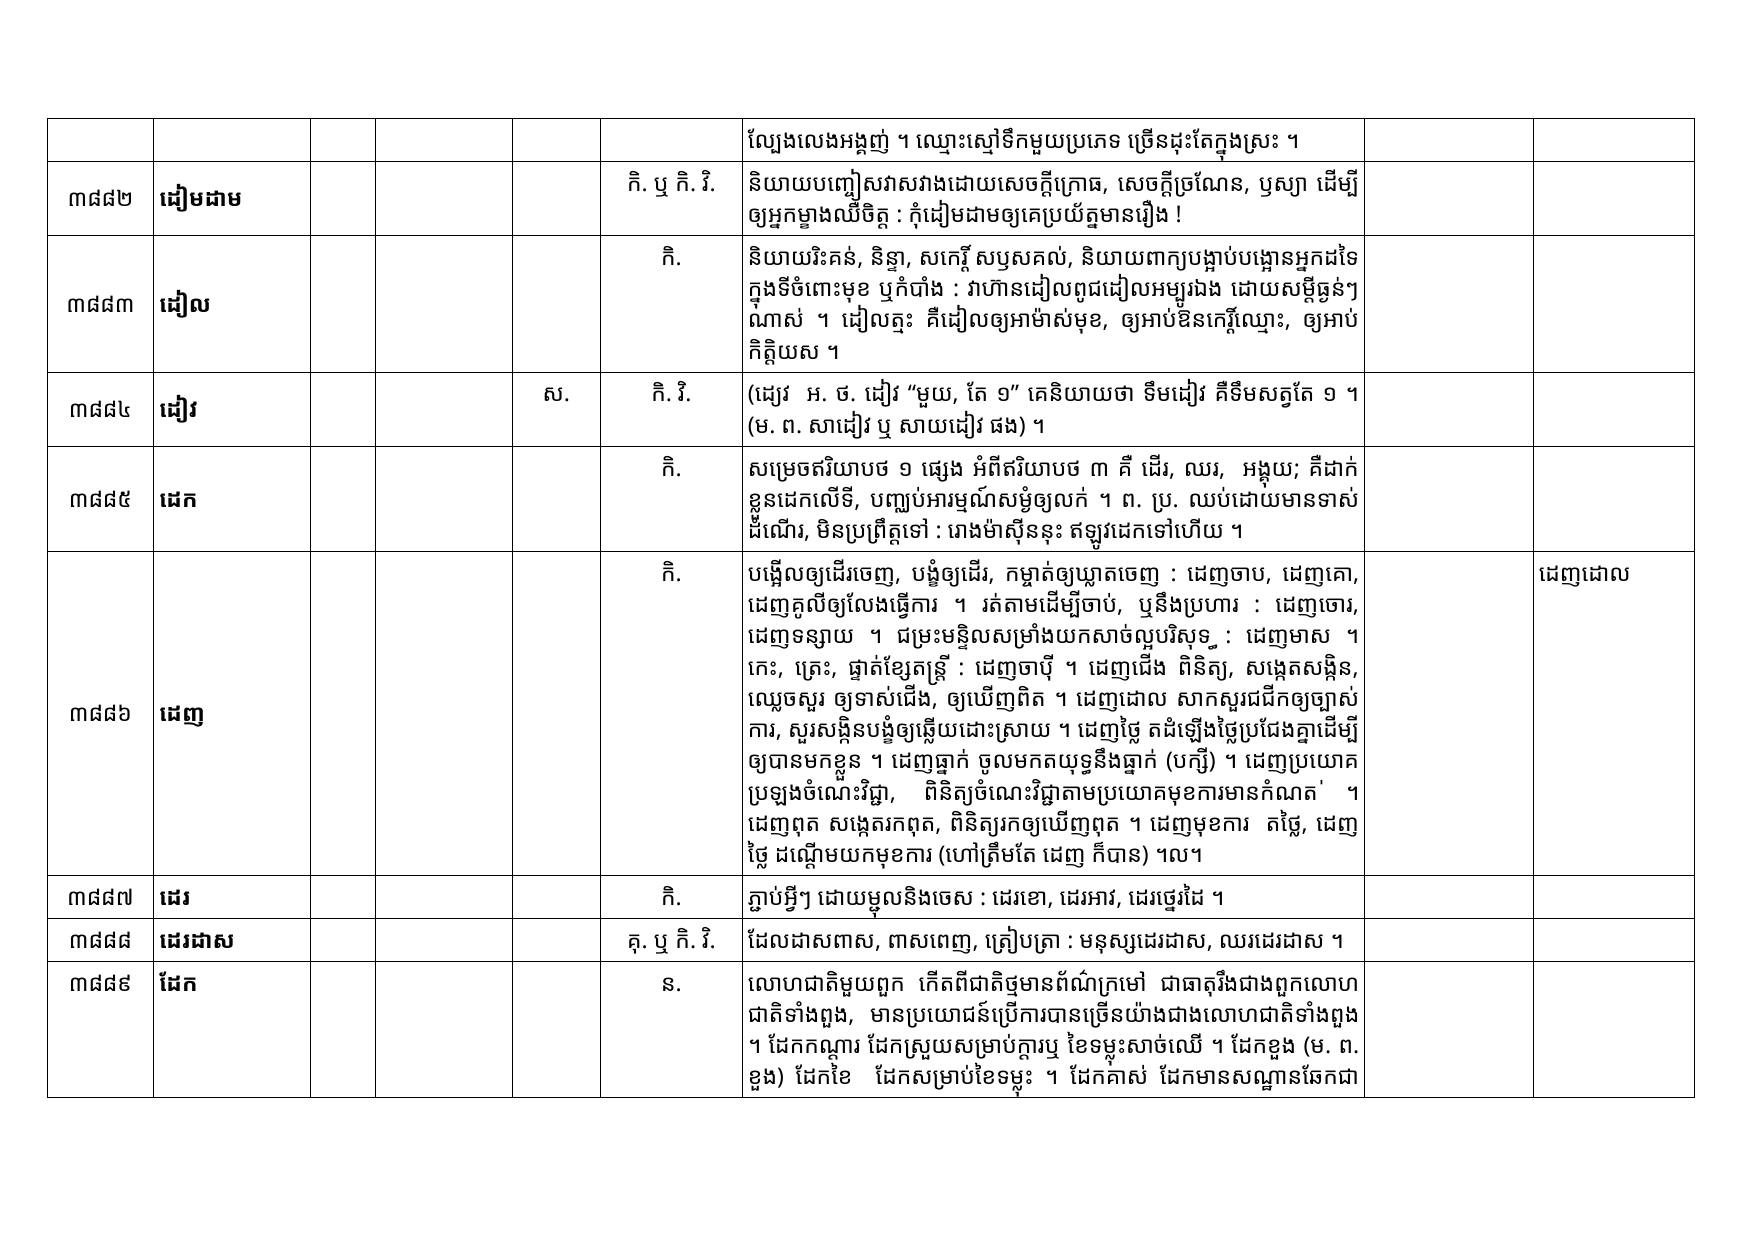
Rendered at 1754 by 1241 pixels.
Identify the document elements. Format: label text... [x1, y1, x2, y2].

table_cell [513, 162, 600, 235]
table_cell [1365, 876, 1533, 918]
table_cell [311, 919, 375, 961]
table_cell ដេរ [154, 876, 310, 918]
table_cell ល្បែង​លេង​អង្គញ់ ។ ឈ្មោះ​ស្មៅ​ទឹក​មួយ​ប្រភេទ ច្រើន​ដុះ​តែ​ក្នុង​ស្រះ ។ [743, 119, 1364, 161]
table_cell [311, 236, 375, 372]
table_cell ដៀល [154, 236, 310, 372]
table_cell [376, 119, 512, 161]
table_cell លោហ​ជាតិ​មួយ​ពួក កើត​ពី​ជាតិ​ថ្ម​មាន​ព័ណ៌​ក្រមៅ ជា​ធាតុ​រឹង​ជាង​ពួក​លោហ​ជាតិ​ទាំងពួង, មាន​ប្រយោជន៍​ប្រើ​ការ​បាន​ច្រើន​យ៉ាង​ជាង​លោហ​ជាតិ​ទាំងពួង ។ ដែក​កណ្ដារ ដែក​ស្រួយ​សម្រាប់​ក្ដារ​ឬ ខៃ​ទម្លុះ​សាច់​ឈើ ។ ដែក​ខួង (ម. ព. ខួង) ដែក​ខៃ ដែក​សម្រាប់​ខៃ​ទម្លុះ ។ ដែក​គាស់ ដែក​មាន​សណ្ឋាន​ឆែក​ជា​ចម្ពាម​ខាង​ចុង សម្រាប់​គាស់​ដក​ដែក​គោល ។ ដែក​គោល ដែក​មាន​សណ្ឋាន​មូល​តូច​ទ្រវែង​មាន​ក្បាល ខាង​ចុង​ស្រួច​សម្រាប់​បោះ​ភ្ជាប់​អ្វី​ៗ ។ ដែក​ចារ ដែក​មូល​ឆ្មារ​ស្រួច​មាន​ដង​សម្រាប់​ចារ​សាស្ត្រា​ស្លឹក​រឹត ។ ដែក​ឆាប ដែក​មាន​បន្លា​ខ្លី​ញឹក​សម្រាប់​ឆាប​ធ្មេញ​រណារ​ជាដើម ។ ដែក​ឈូស ដែក​សម្រាប់​ឈូស​រំលីង​ឈើ ។ ដែក​ដុល ដែក​ដែល​នៅ​ទាំង​ដុំ (ម. ព. ដុល ផង) ។ ដែក​ថែប (ម. ព. ថែប) ។ ដែក​ពុត ដែក​សម្រាប់​ពត់​ធ្មេញ​រណារ ។ ដែក​ភ្លើង ដែក​សម្រាប់​ដំ​យក​ភ្លើង (ដែក​ភ្លើង​១​គ្រឿង មាន​ដែក​ដំ​១ បំពង់​ប៉ុយ​១ ថ្ម ១​ដុំ) ។ (ម.ព.ឈើ​គូស​ផង) ។ ដែក​ស្វាន (ម. ព. ស្វាន ) ។ ដែក​អង្រូស (ម. ព. អង្រូស) ។ល។ [743, 962, 1364, 1097]
table_cell ស. [513, 373, 600, 446]
table_cell [311, 162, 375, 235]
table_cell ន. [601, 962, 742, 1097]
table_cell [1534, 236, 1694, 372]
table_cell កិ. [601, 876, 742, 918]
table_cell [1365, 236, 1533, 372]
table_cell [513, 876, 600, 918]
table_cell [376, 919, 512, 961]
table_cell [311, 876, 375, 918]
table_cell [376, 962, 512, 1097]
table_cell [311, 552, 375, 875]
table_cell [1365, 119, 1533, 161]
table_cell [513, 447, 600, 551]
table_cell [513, 552, 600, 875]
table_cell ៣៨៨៩ [48, 962, 153, 1097]
table_cell [1365, 919, 1533, 961]
table_cell ៣៨៨៦ [48, 552, 153, 875]
table_cell [1534, 447, 1694, 551]
table_cell ដេញ [154, 552, 310, 875]
table_cell [1365, 373, 1533, 446]
table_cell និយាយ​បញ្ចៀស​វាស​វាង​ដោយ​សេចក្ដី​ក្រោធ, សេចក្ដី​ច្រណែន, ឫស្យា ដើម្បី​ឲ្យ​អ្នក​ម្ខាង​ឈឺ​ចិត្ត : កុំ​ដៀមដាម​ឲ្យ​គេ​ប្រយ័ត្ន​មាន​រឿង ! [743, 162, 1364, 235]
table_cell [376, 162, 512, 235]
table_cell ដៀមដាម [154, 162, 310, 235]
table_cell [311, 962, 375, 1097]
table_cell [1365, 962, 1533, 1097]
table_cell [1534, 876, 1694, 918]
table_cell ដែល​ដាស​ពាស, ពាស​ពេញ, ត្រៀបត្រា : មនុស្ស​ដេរដាស, ឈរ​ដេរដាស ។ [743, 919, 1364, 961]
table_cell [376, 552, 512, 875]
table_cell [1534, 162, 1694, 235]
table_cell និយាយ​រិះគន់, និន្ទា, ស​កេរ្តិ៍ ស​ឫស​គល់, និយាយ​ពាក្យ​បង្អាប់​បង្អោន​អ្នក​ដទៃ ក្នុង​ទី​ចំពោះ​មុខ ឬ​កំបាំង : វា​ហ៊ាន​ដៀល​ពូជ​ដៀល​អម្បូរ​ឯង ដោយ​សម្ដី​ធ្ងន់​ៗ ណាស់ ។ ដៀល​ត្មះ គឺ​ដៀល​ឲ្យ​អាម៉ាស់​មុខ, ឲ្យ​អាប់​ឱន​កេរ្តិ៍​ឈ្មោះ, ឲ្យ​អាប់​កិត្តិយស ។ [743, 236, 1364, 372]
table_cell ៣៨៨៤ [48, 373, 153, 446]
table_cell កិ. ឬ កិ. វិ. [601, 162, 742, 235]
table_cell បង្អើល​ឲ្យ​ដើរ​ចេញ, បង្ខំ​ឲ្យ​ដើរ, កម្ចាត់​ឲ្យ​ឃ្លាត​ចេញ : ដេញ​ចាប, ដេញ​គោ, ដេញ​គូលី​ឲ្យ​លែង​ធ្វើ​ការ ។ រត់​តាម​ដើម្បី​ចាប់, ឬ​នឹង​ប្រហារ : ដេញ​ចោរ, ដេញ​ទន្សាយ ។ ជម្រះ​មន្ទិល​សម្រាំង​យក​សាច់​ល្អ​បរិសុទ្ធ : ដេញ​មាស ។ កេះ, ត្រេះ, ផ្ទាត់​ខ្សែ​តន្ត្រី : ដេញ​ចាប៉ី ។ ដេញ​ជើង ពិនិត្យ, សង្កេត​សង្កិន, ឈ្លេច​សួរ ឲ្យ​ទាស់​ជើង, ឲ្យ​ឃើញ​ពិត ។ ដេញ​ដោល សាក​សួរ​ជជីក​ឲ្យ​ច្បាស់​ការ, សួរ​សង្កិន​បង្ខំ​ឲ្យ​ឆ្លើយ​ដោះ​ស្រាយ ។ ដេញ​ថ្លៃ ត​ដំឡើង​ថ្លៃ​ប្រជែង​គ្នា​ដើម្បី​ឲ្យ​បាន​មក​ខ្លួន ។ ដេញ​ធ្នាក់ ចូល​មក​ត​យុទ្ធ​នឹង​ធ្នាក់ (បក្សី) ។ ដេញ​ប្រយោគ ប្រឡង​ចំណេះ​វិជ្ជា, ពិនិត្យ​ចំណេះ​វិជ្ជា​តាម​ប្រយោគ​មុខ​ការ​មាន​កំណត់ ។ ដេញ​ពុត សង្កេត​រក​ពុត, ពិនិត្យ​រក​ឲ្យ​ឃើញ​ពុត ។ ដេញ​មុខ​ការ ត​ថ្លៃ, ដេញ​ថ្លៃ ដណ្ដើម​យក​មុខ​ការ (ហៅ​ត្រឹម​តែ ដេញ ក៏​បាន) ។ល។ [743, 552, 1364, 875]
table_cell [513, 119, 600, 161]
table_cell [513, 919, 600, 961]
table_cell (ដ្យេវ អ. ថ. ដៀវ “មួយ, តែ ១” គេ​និយាយ​ថា ទឹម​ដៀវ គឺ​ទឹម​សត្វ​តែ ១ ។ (ម. ព. សាដៀវ ឬ សាយដៀវ ផង) ។ [743, 373, 1364, 446]
table_cell ដៀវ [154, 373, 310, 446]
table_cell [1365, 162, 1533, 235]
table_cell [1534, 373, 1694, 446]
table_cell [513, 962, 600, 1097]
table_cell សម្រេច​ឥរិយាបថ ១ ផ្សេង អំពី​ឥរិយាបថ ៣ គឺ ដើរ, ឈរ, អង្គុយ; គឺ​ដាក់​ខ្លួន​ដេក​លើ​ទី, បញ្ឈប់​អារម្មណ៍​សម្ងំ​ឲ្យ​លក់ ។ ព. ប្រ. ឈប់​ដោយ​មាន​ទាស់​ដំណើរ, មិន​ប្រព្រឹត្ត​ទៅ : រោង​ម៉ាស៊ីន​នុះ ឥឡូវ​ដេក​ទៅ​ហើយ ។ [743, 447, 1364, 551]
table_cell [376, 447, 512, 551]
table_cell [48, 119, 153, 161]
table_cell ដេក [154, 447, 310, 551]
table_cell [513, 236, 600, 372]
table_cell [311, 447, 375, 551]
table_cell ដែក [154, 962, 310, 1097]
table_cell កិ. វិ. [601, 373, 742, 446]
table_cell [154, 119, 310, 161]
table_cell ៣៨៨២ [48, 162, 153, 235]
table_cell ៣៨៨៧ [48, 876, 153, 918]
table_cell ៣៨៨៣ [48, 236, 153, 372]
table_cell ដេរដាស [154, 919, 310, 961]
table_cell [1534, 919, 1694, 961]
table_cell [1365, 552, 1533, 875]
table_cell ដេញ​ដោល [1534, 552, 1694, 875]
table_cell [1534, 962, 1694, 1097]
table_cell [311, 373, 375, 446]
table_cell [311, 119, 375, 161]
table_cell កិ. [601, 236, 742, 372]
table_cell [376, 236, 512, 372]
table_cell [601, 119, 742, 161]
table_cell [1365, 447, 1533, 551]
table_cell ៣៨៨៨ [48, 919, 153, 961]
table_cell [1534, 119, 1694, 161]
table_cell កិ. [601, 447, 742, 551]
table_cell [376, 876, 512, 918]
table_cell [376, 373, 512, 446]
table_cell គុ. ឬ កិ. វិ. [601, 919, 742, 961]
table_cell ភ្ជាប់​អ្វី​ៗ ដោយ​ម្ជុល​និង​ចេស : ដេរ​ខោ, ដេរ​អាវ, ដេរ​ថ្នេរ​ដៃ ។ [743, 876, 1364, 918]
table_cell កិ. [601, 552, 742, 875]
table_cell ៣៨៨៥ [48, 447, 153, 551]
